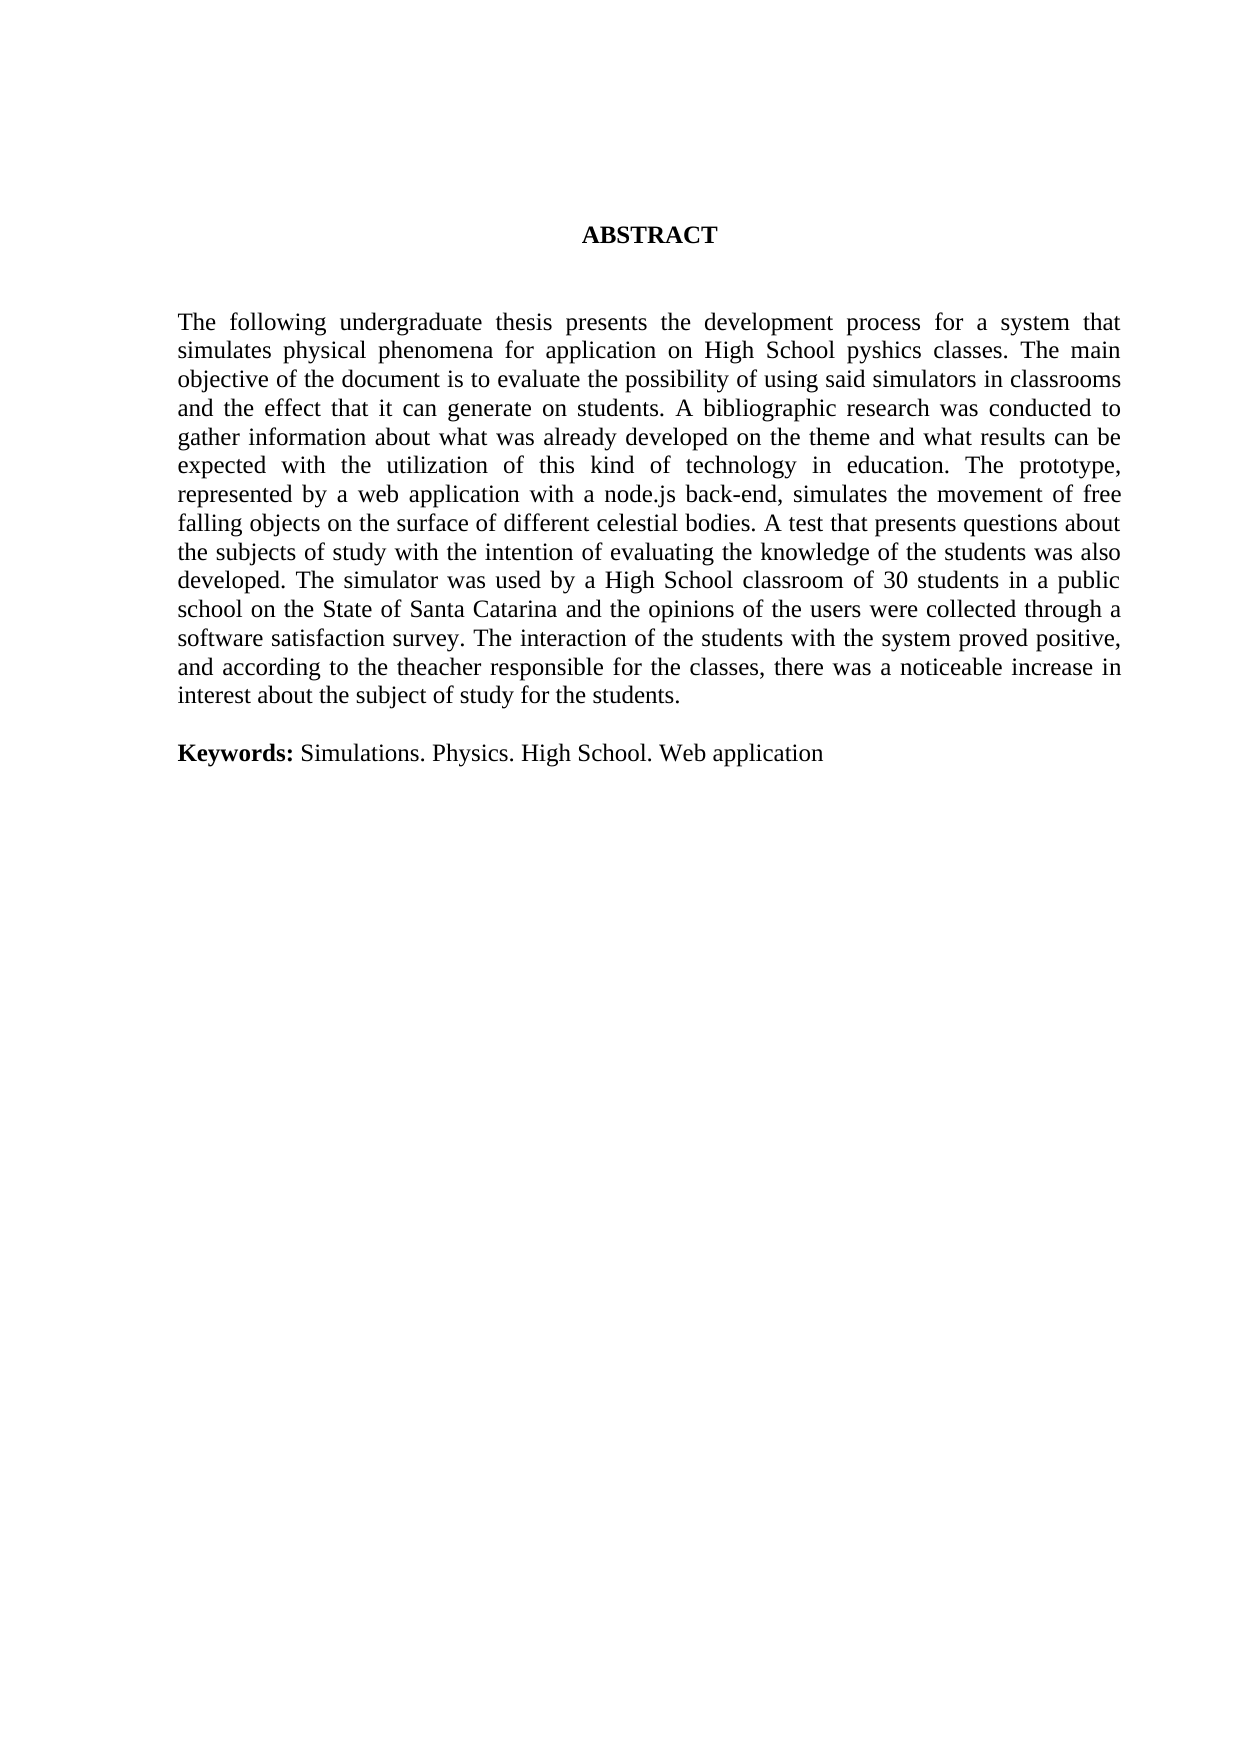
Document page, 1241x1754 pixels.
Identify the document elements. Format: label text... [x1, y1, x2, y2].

text The following undergraduate thesis presents the development process for a system that simulates physical phenomena for application on High School pyshics classes. The main objective of the document is to evaluate the possibility of using said simulators in classrooms and the effect that it can generate on students. A bibliographic research was conducted to gather information about what was already developed on the theme and what results can be expected with the utilization of this kind of technology in education. The prototype, represented by a web application with a node.js back-end, simulates the movement of free falling objects on the surface of different celestial bodies. A test that presents questions about the subjects of study with the intention of evaluating the knowledge of the students was also developed. The simulator was used by a High School classroom of 30 students in a public school on the State of Santa Catarina and the opinions of the users were collected through a software satisfaction survey. The interaction of the students with the system proved positive, and according to the theacher responsible for the classes, there was a noticeable increase in interest about the subject of study for the students. [0, 307, 1240, 709]
text Keywords: Simulations. Physics. High School. Web application [177, 738, 1122, 767]
subtitle ABSTRACT [0, 220, 1240, 249]
